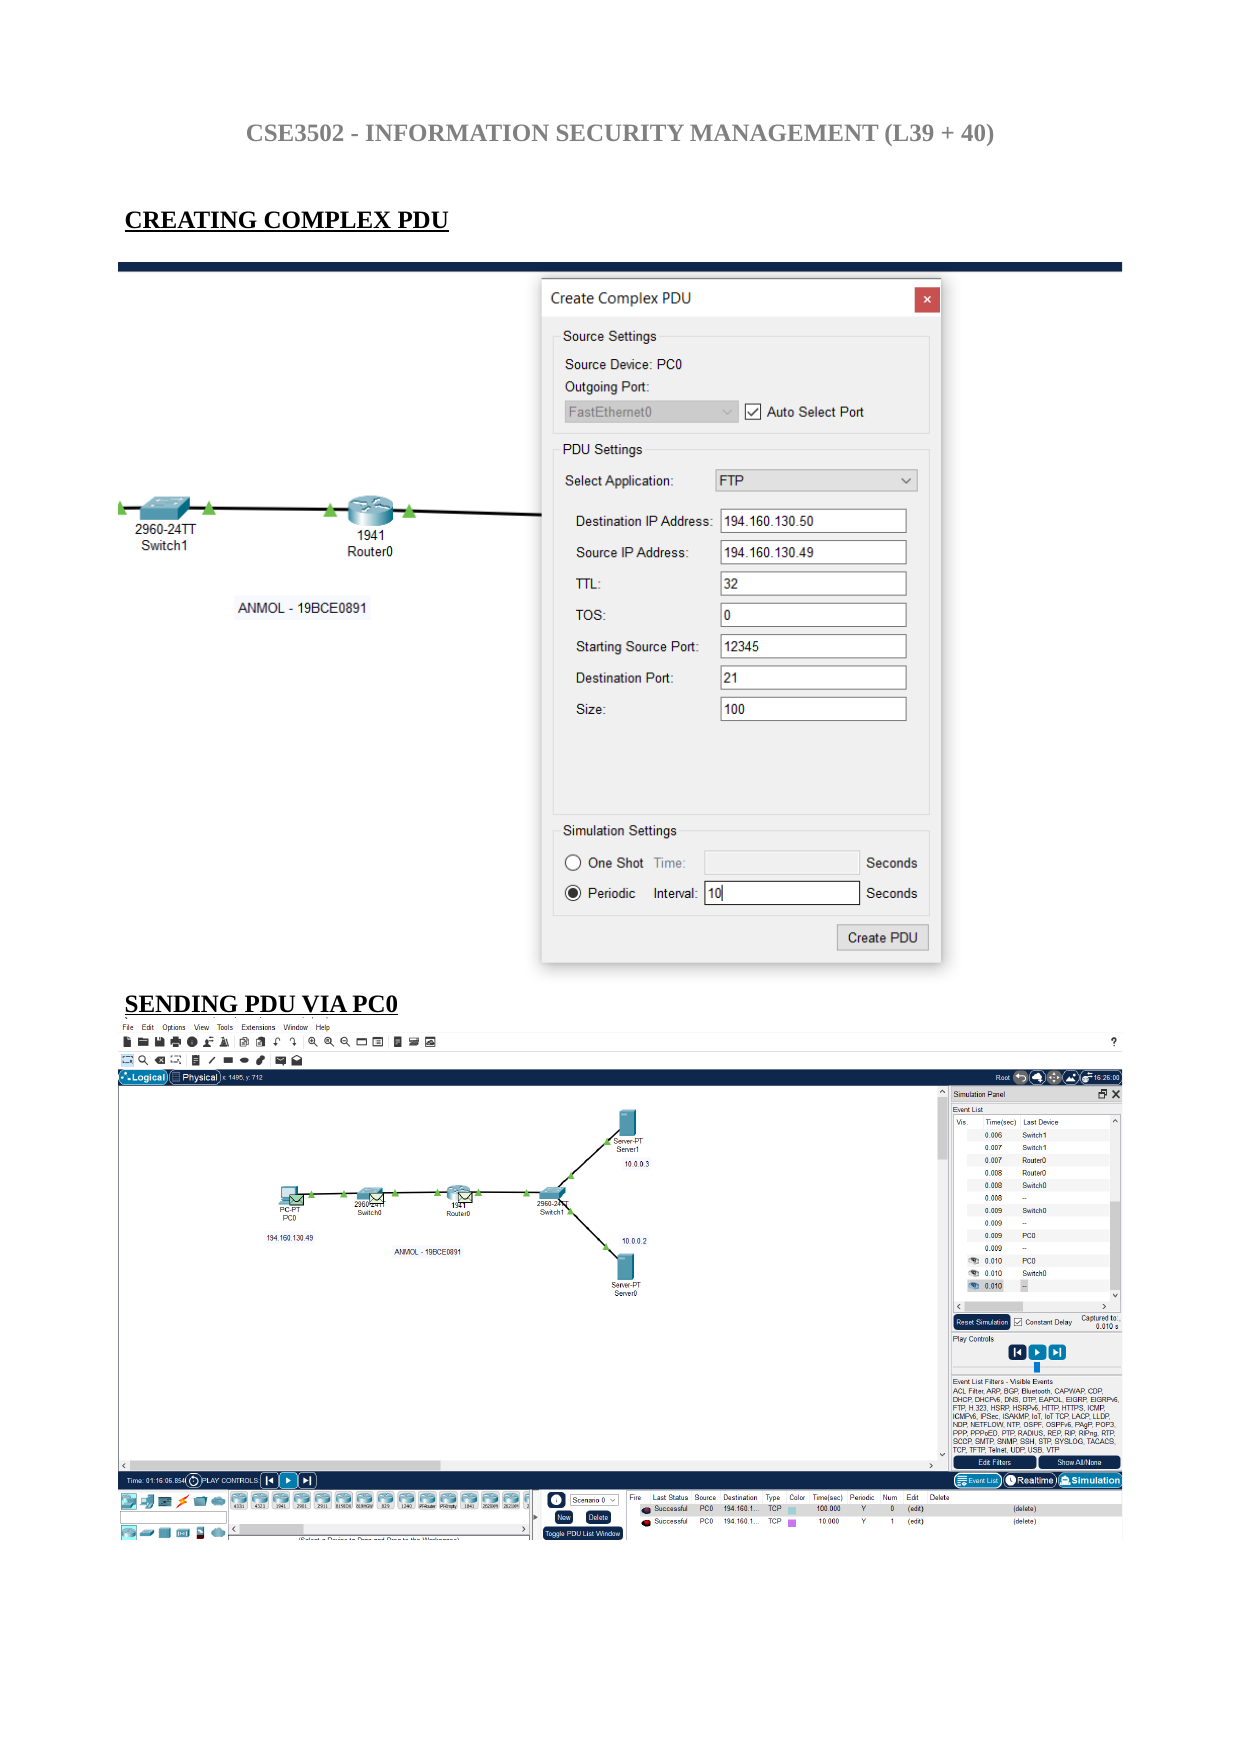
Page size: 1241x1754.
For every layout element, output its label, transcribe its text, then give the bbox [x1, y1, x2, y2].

picture [118, 1017, 1123, 1540]
picture [1094, 1478, 1110, 1483]
picture [118, 262, 1123, 989]
text SENDING PDU VIA PC0 [118, 989, 1122, 1017]
text CREATING COMPLEX PDU [118, 205, 1122, 234]
picture [145, 1075, 153, 1082]
